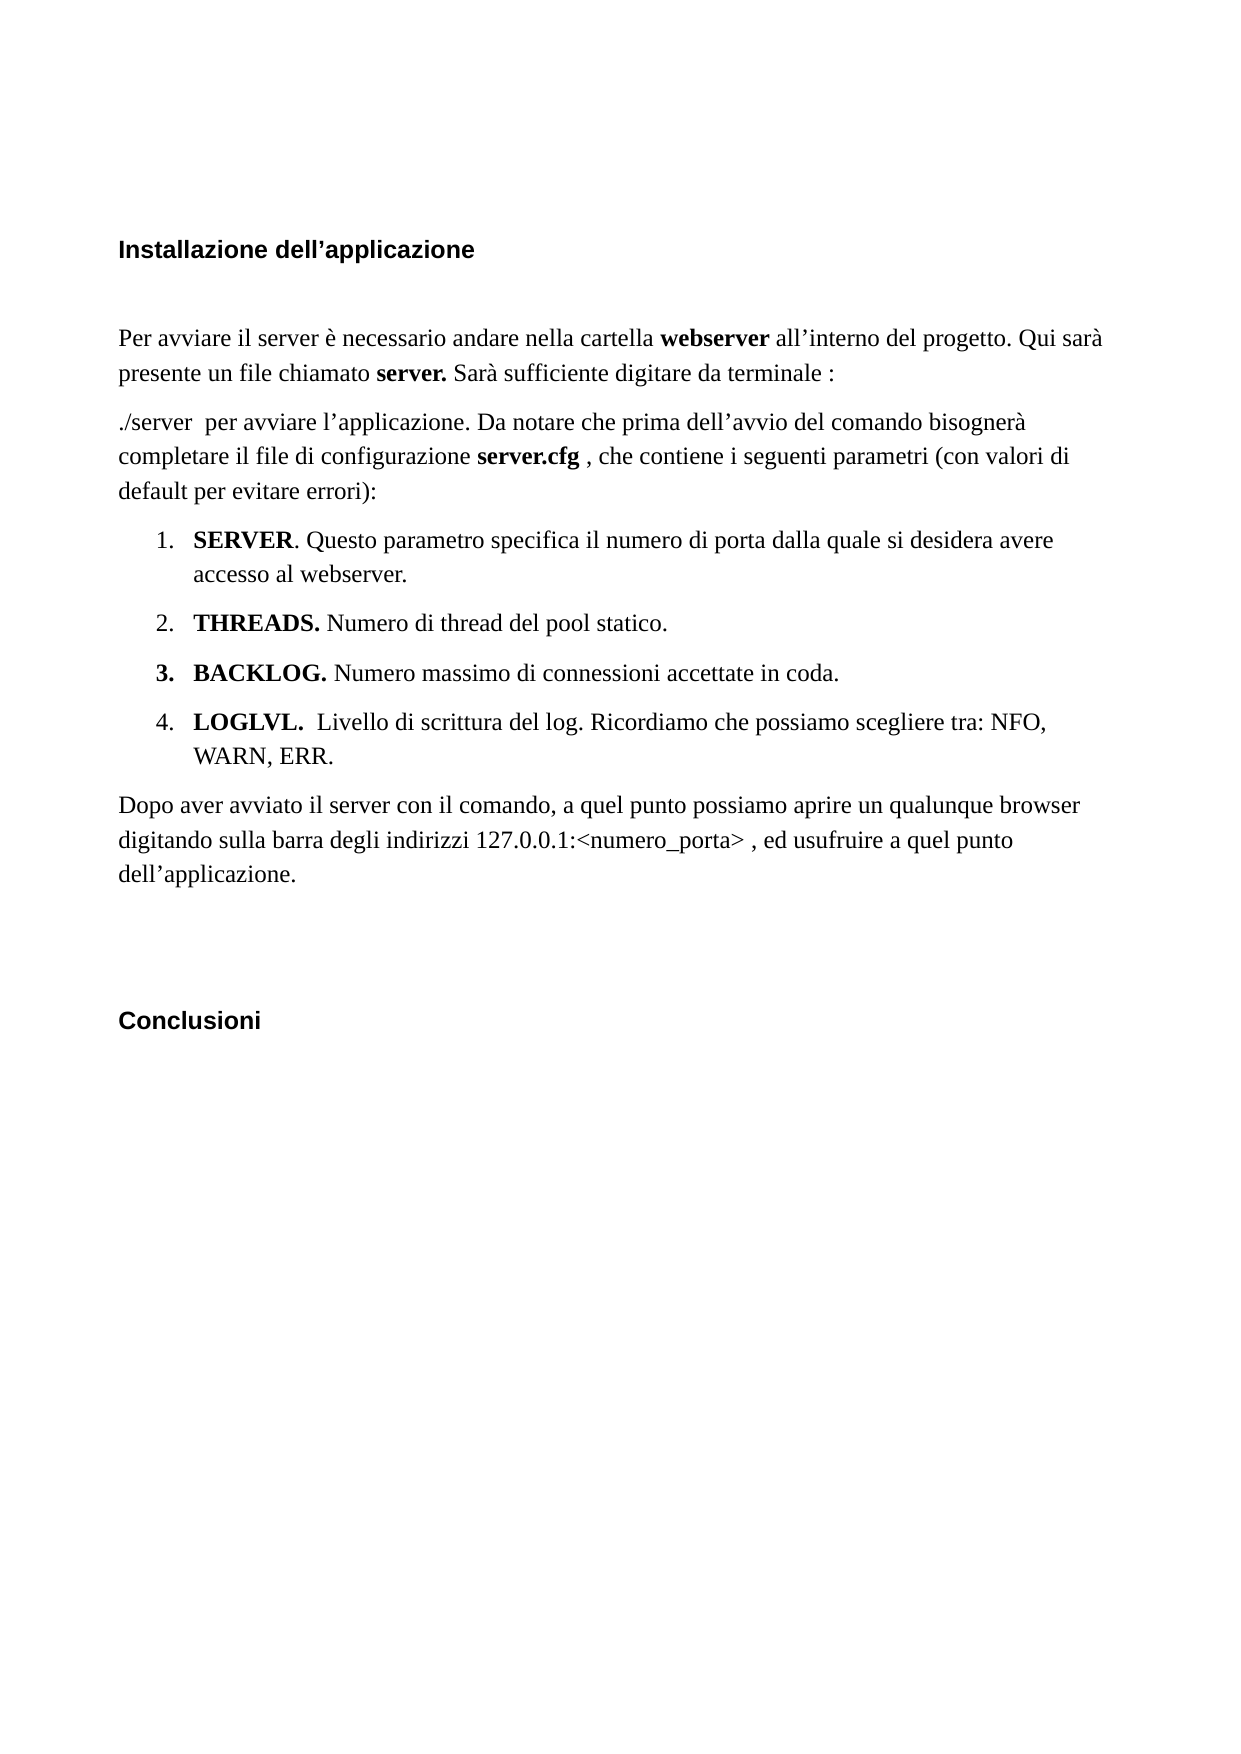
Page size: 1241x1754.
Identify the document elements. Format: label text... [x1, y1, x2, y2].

text Per avviare il server è necessario andare nella cartella webserver all’interno del progetto. Qui sarà presente un file chiamato server. Sarà sufficiente digitare da terminale : [118, 323, 1122, 387]
text Installazione dell’applicazione [118, 235, 1122, 264]
list SERVER. Questo parametro specifica il numero di porta dalla quale si desidera avere accesso al webserver. [156, 525, 1122, 588]
list BACKLOG. Numero massimo di connessioni accettate in coda. [156, 658, 1122, 686]
text ./server per avviare l’applicazione. Da notare che prima dell’avvio del comando bisognerà completare il file di configurazione server.cfg , che contiene i seguenti parametri (con valori di default per evitare errori): [118, 407, 1122, 505]
text Dopo aver avviato il server con il comando, a quel punto possiamo aprire un qualunque browser digitando sulla barra degli indirizzi 127.0.0.1:<numero_porta> , ed usufruire a quel punto dell’applicazione. [118, 790, 1122, 888]
list THREADS. Numero di thread del pool statico. [156, 608, 1122, 637]
text Conclusioni [118, 1006, 1122, 1035]
list LOGLVL. Livello di scrittura del log. Ricordiamo che possiamo scegliere tra: NFO, WARN, ERR. [156, 707, 1122, 770]
